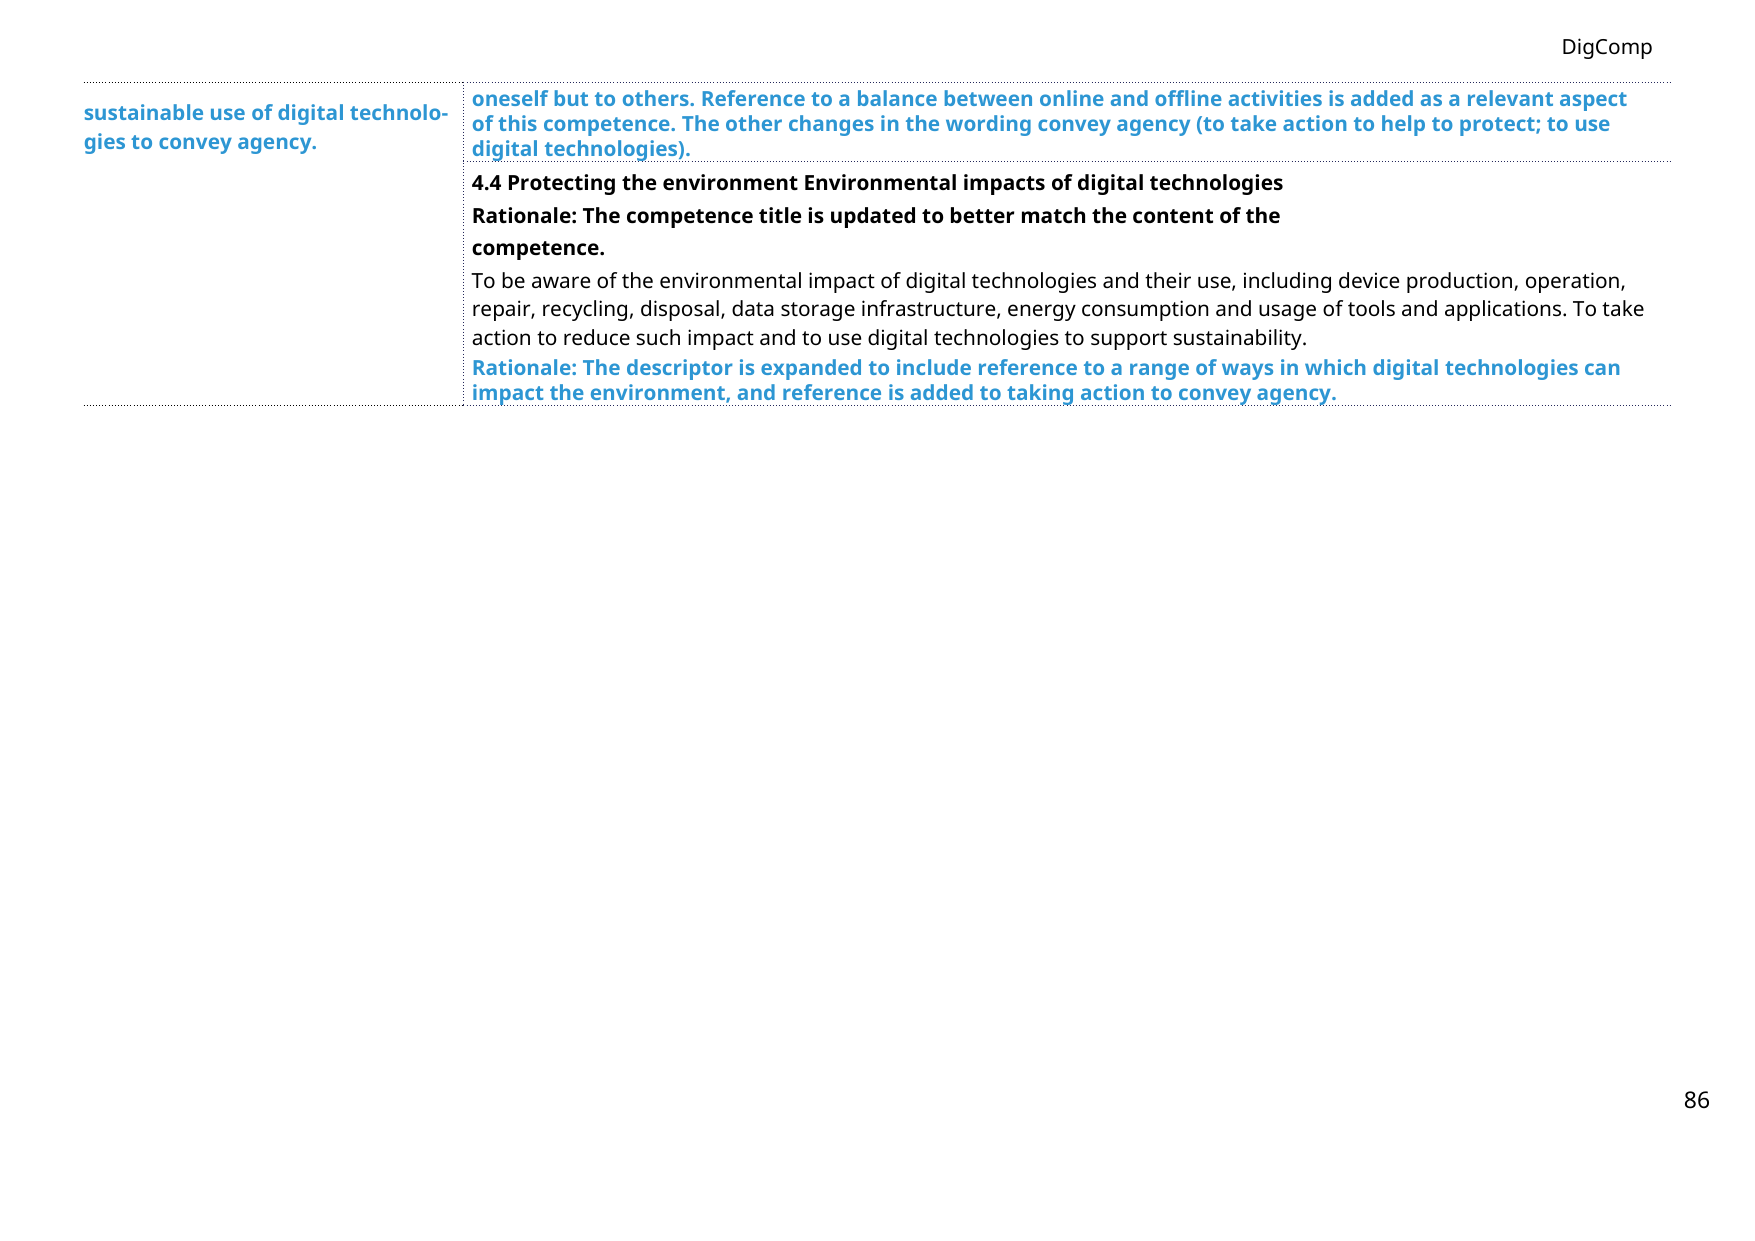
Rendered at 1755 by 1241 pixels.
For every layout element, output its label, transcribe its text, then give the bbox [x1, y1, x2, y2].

table_cell 4.4 Protecting the environment Environmental impacts of digital technologies Rationale: The competence title is updated to better match the content of the competence. To be aware of the environmental impact of digital technologies and their use, including device production, operation, repair, recycling, disposal, data storage infrastructure, energy consumption and usage of tools and applications. To take action to reduce such impact and to use digital technologies to support sustainability. Rationale: The descriptor is expanded to include reference to a range of ways in which digital technologies can impact the environment, and reference is added to taking action to convey agency. [464, 161, 1671, 405]
table_cell oneself but to others. Reference to a balance between online and offline activities is added as a relevant aspect of this competence. The other changes in the wording convey agency (to take action to help to protect; to use digital technologies). [464, 82, 1671, 161]
table_cell sustainable use of digital technolo- gies to convey agency. [84, 82, 464, 405]
